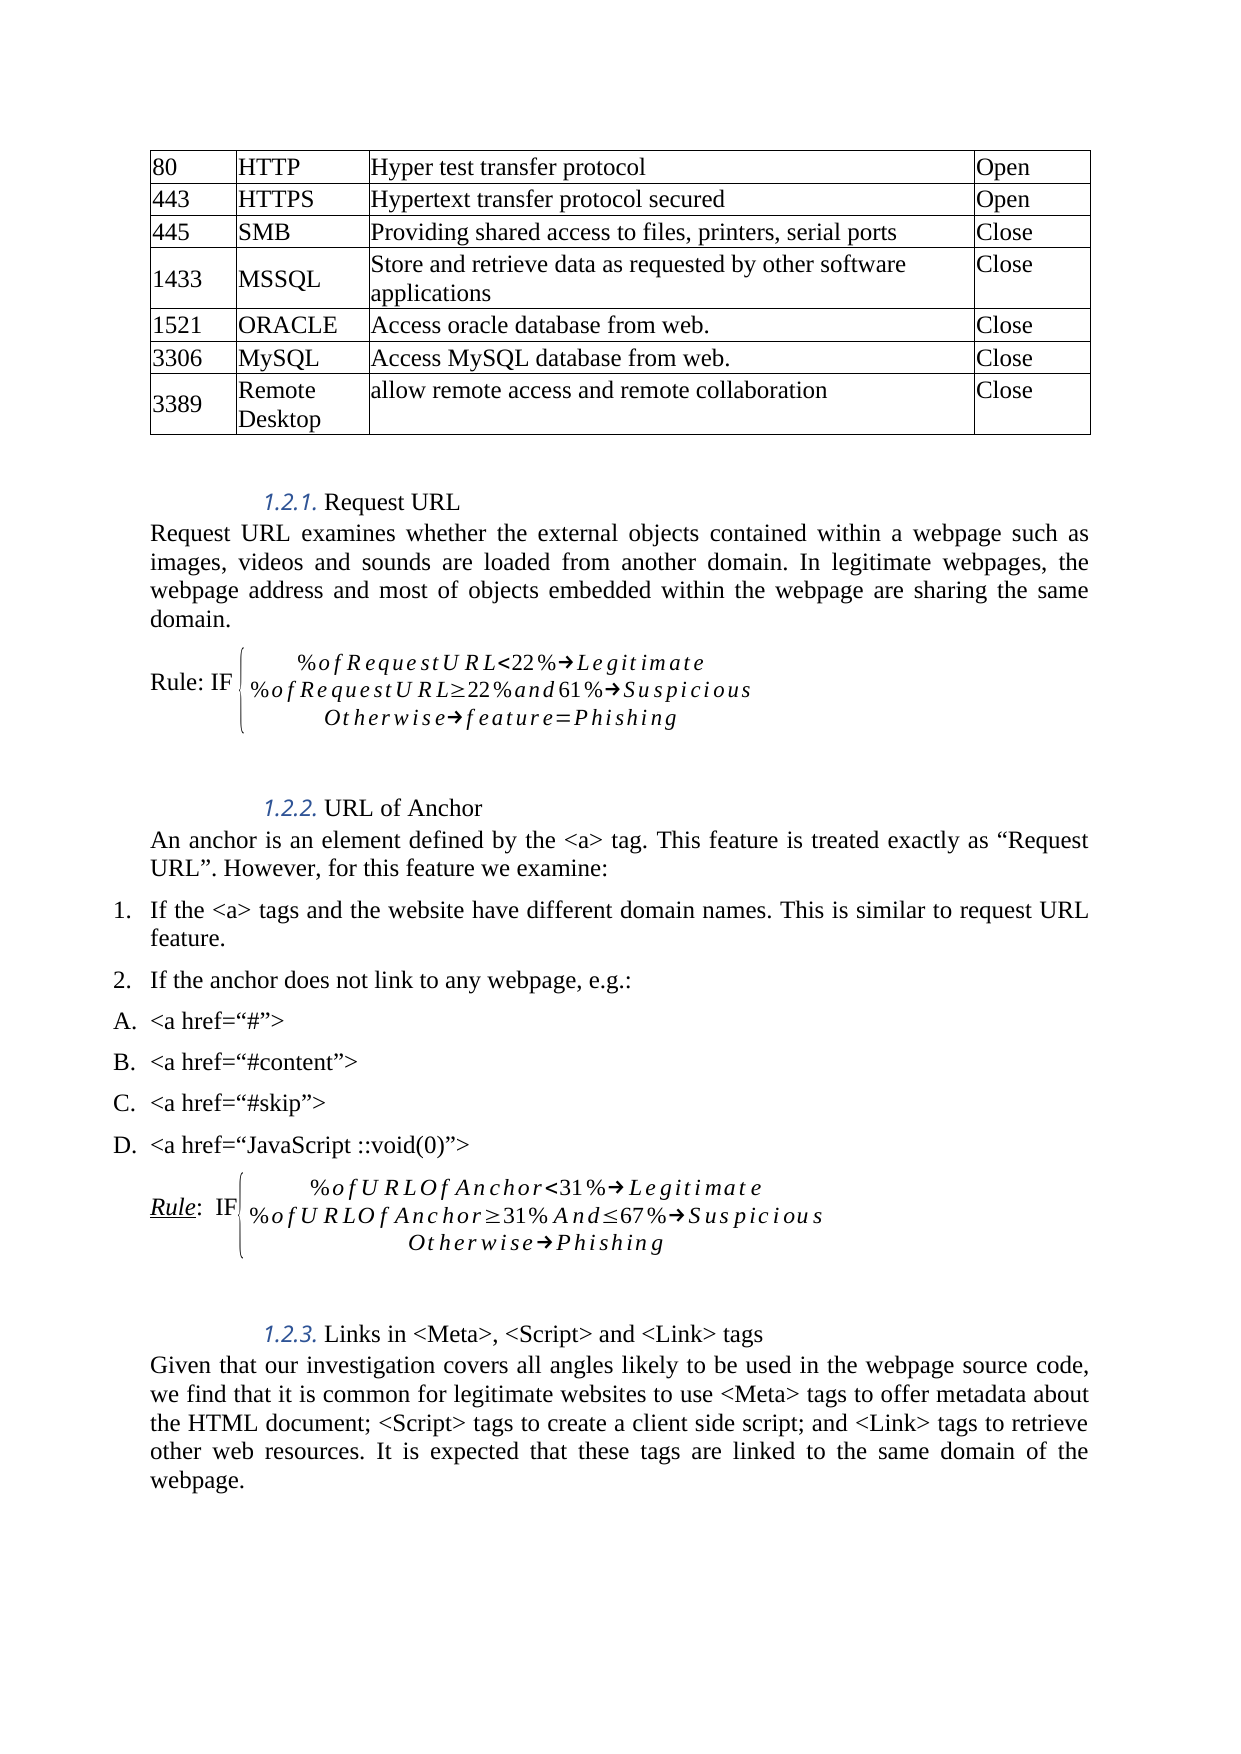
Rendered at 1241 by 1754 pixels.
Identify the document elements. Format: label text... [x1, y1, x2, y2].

table_cell 445 [151, 216, 236, 247]
text An anchor is an element defined by the <a> tag. This feature is treated exactly as “Request URL”. However, for this feature we examine: [150, 825, 1090, 882]
table_cell 1521 [151, 309, 236, 341]
table_cell Close [975, 374, 1090, 434]
table_cell 80 [151, 151, 236, 182]
table_cell MSSQL [237, 248, 369, 308]
table_cell Hypertext transfer protocol secured [370, 184, 974, 215]
table_cell Open [975, 151, 1090, 182]
table_cell Access oracle database from web. [370, 309, 974, 341]
table_cell Hyper test transfer protocol [370, 151, 974, 182]
table_cell ORACLE [237, 309, 369, 341]
table_cell 443 [151, 184, 236, 215]
table_cell Providing shared access to files, printers, serial ports [370, 216, 974, 247]
table_cell Close [975, 342, 1090, 373]
table_cell MySQL [237, 342, 369, 373]
table_cell Store and retrieve data as requested by other software applications [370, 248, 974, 308]
subtitle Request URL [262, 486, 1090, 517]
text Request URL examines whether the external objects contained within a webpage such as images, videos and sounds are loaded from another domain. In legitimate webpages, the webpage address and most of objects embedded within the webpage are sharing the same domain. [150, 518, 1090, 633]
table_cell Remote Desktop [237, 374, 369, 434]
text Rule: IF [150, 1171, 1090, 1260]
list If the anchor does not link to any webpage, e.g.: [113, 965, 1090, 993]
table_cell Close [975, 248, 1090, 308]
subtitle URL of Anchor [262, 792, 1090, 823]
table_cell SMB [237, 216, 369, 247]
list If the <a> tags and the website have different domain names. This is similar to request URL feature. [113, 895, 1090, 952]
table_cell 3306 [151, 342, 236, 373]
table_cell Close [975, 309, 1090, 341]
subtitle Links in <Meta>, <Script> and <Link> tags [262, 1318, 1090, 1349]
list <a href=“#skip”> [113, 1088, 1090, 1117]
table_cell 1433 [151, 248, 236, 308]
table_cell HTTP [237, 151, 369, 182]
table_cell Close [975, 216, 1090, 247]
text Given that our investigation covers all angles likely to be used in the webpage source code, we find that it is common for legitimate websites to use <Meta> tags to offer metadata about the HTML document; <Script> tags to create a client side script; and <Link> tags to retrieve other web resources. It is expected that these tags are linked to the same domain of the webpage. [150, 1350, 1090, 1494]
table_cell 3389 [151, 374, 236, 434]
table_cell HTTPS [237, 184, 369, 215]
table_cell Open [975, 184, 1090, 215]
table_cell allow remote access and remote collaboration [370, 374, 974, 434]
list <a href=“#content”> [113, 1047, 1090, 1076]
list <a href=“#”> [113, 1006, 1090, 1035]
table_cell Access MySQL database from web. [370, 342, 974, 373]
list <a href=“JavaScript ::void(0)”> [113, 1130, 1090, 1158]
text Rule: IF [150, 646, 1090, 734]
